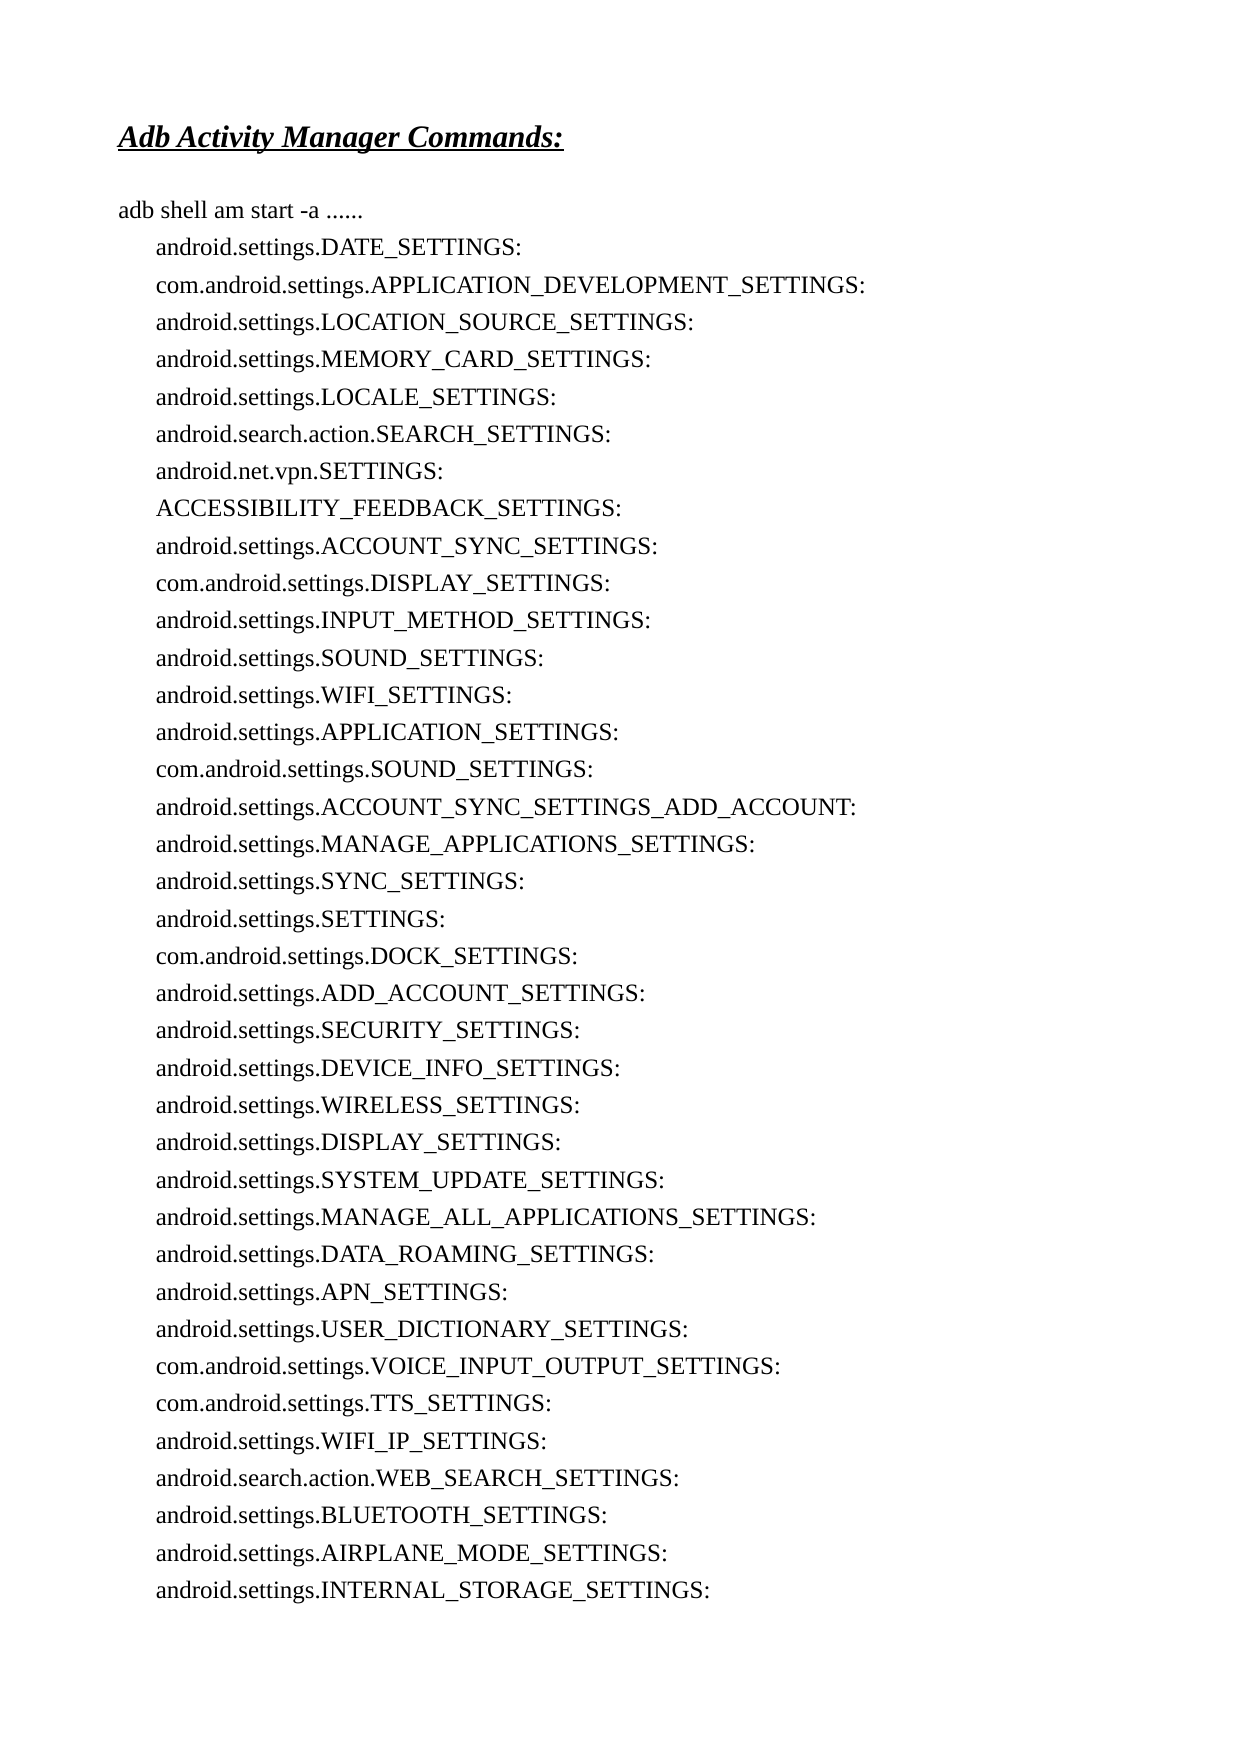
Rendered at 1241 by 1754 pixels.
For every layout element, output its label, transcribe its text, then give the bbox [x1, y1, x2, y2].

text android.settings.SETTINGS: [118, 904, 1122, 932]
text android.settings.DATE_SETTINGS: [118, 232, 1122, 261]
text android.settings.SOUND_SETTINGS: [118, 643, 1122, 671]
text com.android.settings.APPLICATION_DEVELOPMENT_SETTINGS: [118, 270, 1122, 298]
text android.settings.BLUETOOTH_SETTINGS: [118, 1500, 1122, 1529]
text com.android.settings.VOICE_INPUT_OUTPUT_SETTINGS: [118, 1351, 1122, 1380]
text Adb Activity Manager Commands: [118, 118, 1122, 154]
text android.settings.LOCALE_SETTINGS: [118, 382, 1122, 410]
text android.settings.MANAGE_APPLICATIONS_SETTINGS: [118, 829, 1122, 858]
text android.settings.SYNC_SETTINGS: [118, 866, 1122, 895]
text android.settings.ADD_ACCOUNT_SETTINGS: [118, 978, 1122, 1007]
text android.search.action.WEB_SEARCH_SETTINGS: [118, 1463, 1122, 1492]
text com.android.settings.DISPLAY_SETTINGS: [118, 568, 1122, 597]
text android.settings.LOCATION_SOURCE_SETTINGS: [118, 307, 1122, 336]
text android.search.action.SEARCH_SETTINGS: [118, 419, 1122, 448]
text android.settings.DEVICE_INFO_SETTINGS: [118, 1053, 1122, 1082]
text android.settings.MANAGE_ALL_APPLICATIONS_SETTINGS: [118, 1202, 1122, 1231]
text android.settings.SYSTEM_UPDATE_SETTINGS: [118, 1165, 1122, 1193]
text com.android.settings.TTS_SETTINGS: [118, 1388, 1122, 1417]
text android.settings.ACCOUNT_SYNC_SETTINGS: [118, 531, 1122, 559]
text android.settings.DATA_ROAMING_SETTINGS: [118, 1239, 1122, 1268]
text android.settings.AIRPLANE_MODE_SETTINGS: [118, 1538, 1122, 1566]
text ACCESSIBILITY_FEEDBACK_SETTINGS: [118, 493, 1122, 522]
text android.settings.APN_SETTINGS: [118, 1277, 1122, 1305]
text android.settings.INPUT_METHOD_SETTINGS: [118, 605, 1122, 634]
text android.settings.WIFI_IP_SETTINGS: [118, 1426, 1122, 1454]
text android.settings.ACCOUNT_SYNC_SETTINGS_ADD_ACCOUNT: [118, 792, 1122, 821]
text com.android.settings.DOCK_SETTINGS: [118, 941, 1122, 970]
text android.net.vpn.SETTINGS: [118, 456, 1122, 485]
text android.settings.MEMORY_CARD_SETTINGS: [118, 344, 1122, 373]
text android.settings.APPLICATION_SETTINGS: [118, 717, 1122, 746]
text adb shell am start -a ...... [118, 195, 1122, 224]
text android.settings.DISPLAY_SETTINGS: [118, 1127, 1122, 1156]
text com.android.settings.SOUND_SETTINGS: [118, 754, 1122, 783]
text android.settings.WIFI_SETTINGS: [118, 680, 1122, 709]
text android.settings.WIRELESS_SETTINGS: [118, 1090, 1122, 1119]
text android.settings.INTERNAL_STORAGE_SETTINGS: [118, 1575, 1122, 1604]
text android.settings.USER_DICTIONARY_SETTINGS: [118, 1314, 1122, 1343]
text android.settings.SECURITY_SETTINGS: [118, 1016, 1122, 1044]
